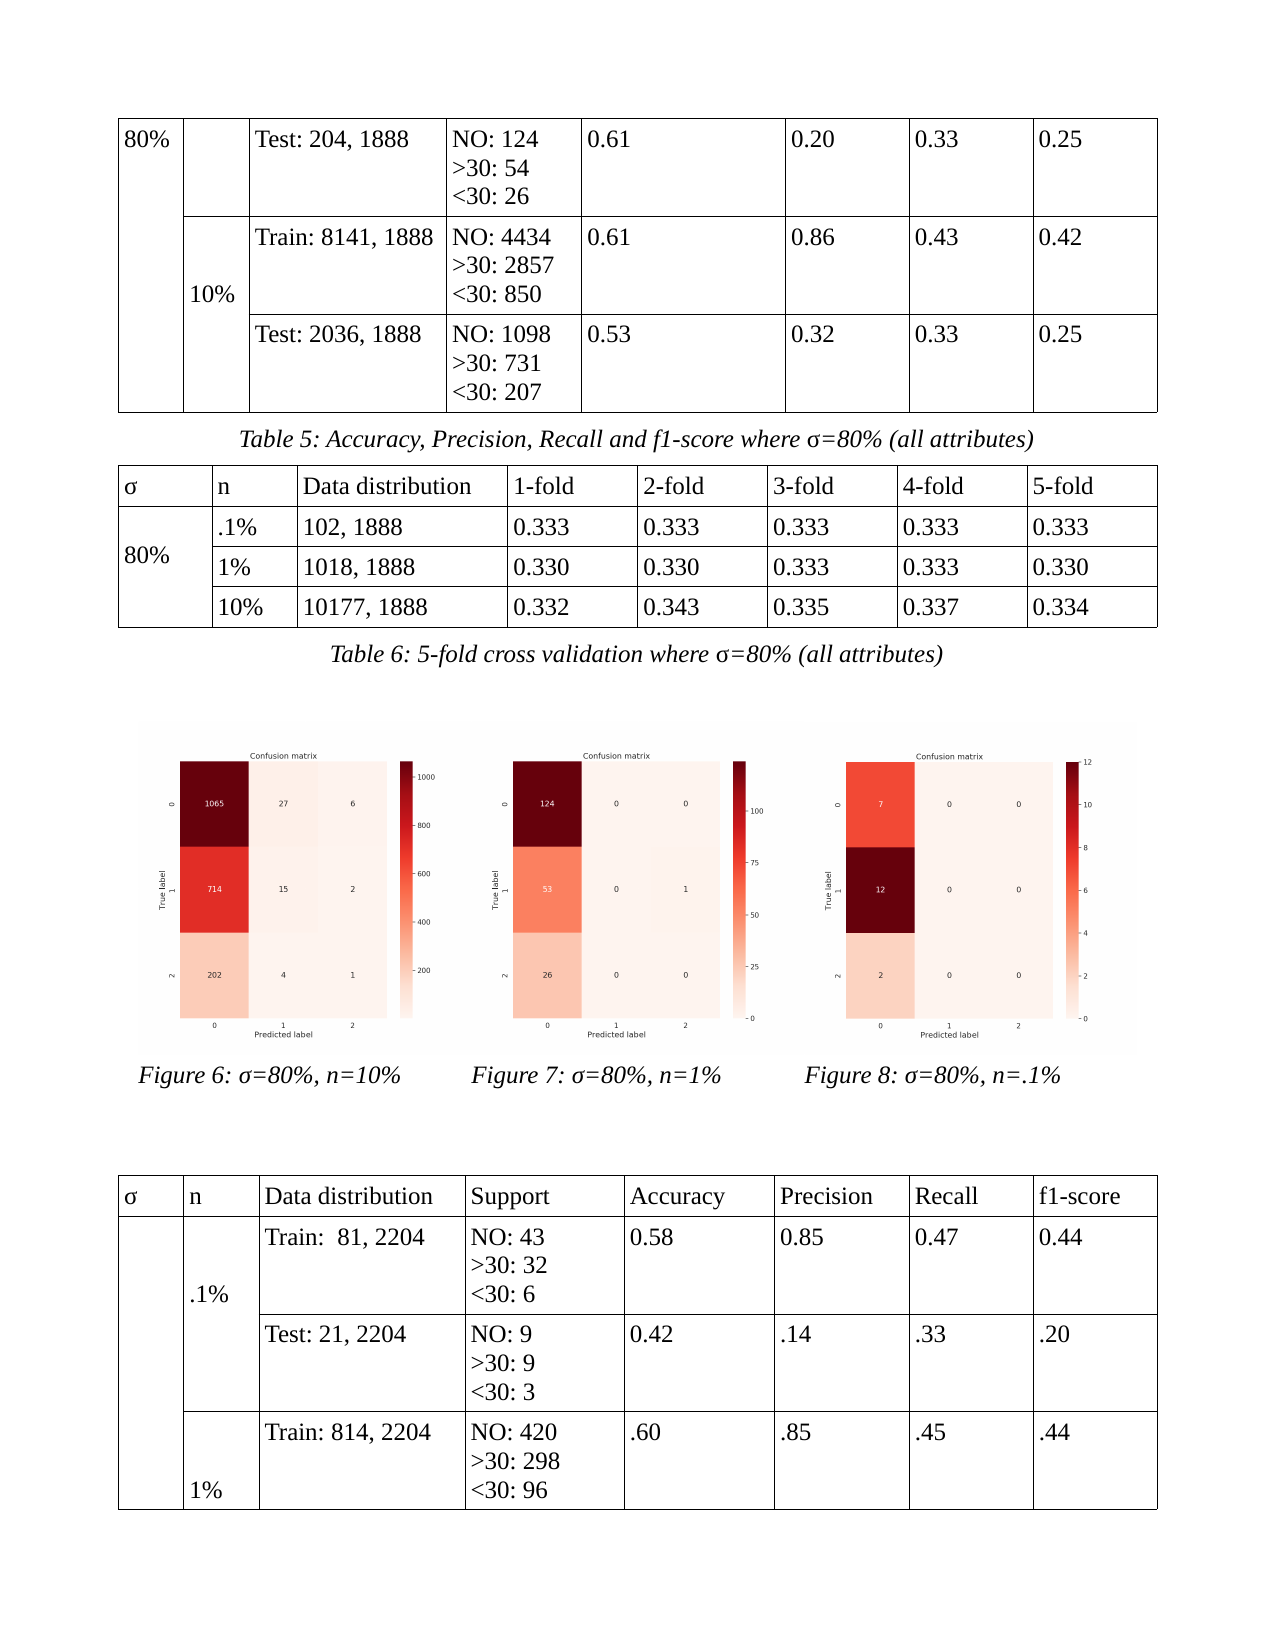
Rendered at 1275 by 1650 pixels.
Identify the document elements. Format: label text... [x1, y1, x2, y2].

text Figure 8: σ=80%, n=.1% [804, 1055, 1137, 1089]
table_header 5-fold [1028, 466, 1157, 506]
table_cell .85 [775, 1412, 909, 1509]
table_cell 80% [119, 507, 212, 627]
table_header Support [466, 1176, 624, 1216]
table_cell .33 [910, 1315, 1033, 1411]
table_cell 0.333 [768, 507, 897, 546]
table_cell 0.53 [582, 315, 785, 412]
table_cell 0.44 [1034, 1217, 1157, 1313]
table_cell 0.58 [625, 1217, 774, 1313]
table_cell 0.330 [638, 547, 767, 586]
table_cell [119, 1217, 183, 1509]
table_cell Train: 814, 2204 [260, 1412, 465, 1509]
table_cell 0.335 [768, 587, 897, 627]
table_cell .1% [184, 1217, 259, 1411]
table_cell Test: 2036, 1888 [250, 315, 446, 412]
table_header Data distribution [298, 466, 507, 506]
table_header 4-fold [898, 466, 1027, 506]
table_header 3-fold [768, 466, 897, 506]
table_header 2-fold [638, 466, 767, 506]
table_cell 0.47 [910, 1217, 1033, 1313]
text Figure 6: σ=80%, n=10% [138, 1055, 471, 1089]
table_header Precision [775, 1176, 909, 1216]
table_cell 0.334 [1028, 587, 1157, 627]
table_cell 0.25 [1034, 315, 1157, 412]
table_cell 1% [213, 547, 297, 586]
table_cell .60 [625, 1412, 774, 1509]
table_cell 0.333 [898, 547, 1027, 586]
table_header Accuracy [625, 1176, 774, 1216]
table_cell NO: 420 >30: 298 <30: 96 [466, 1412, 624, 1509]
table_cell 0.42 [625, 1315, 774, 1411]
table_header f1-score [1034, 1176, 1157, 1216]
text Figure 7: σ=80%, n=1% [471, 1055, 804, 1089]
table_cell Test: 204, 1888 [250, 119, 446, 216]
text Table 6: 5-fold cross validation where σ=80% (all attributes) [118, 639, 1157, 668]
table_cell NO: 1098 >30: 731 <30: 207 [447, 315, 581, 412]
table_header Recall [910, 1176, 1033, 1216]
table_cell Train: 81, 2204 [260, 1217, 465, 1313]
table_cell 0.42 [1034, 217, 1157, 314]
table_header σ [119, 1176, 183, 1216]
table_cell 1% [184, 1412, 259, 1509]
text Table 5: Accuracy, Precision, Recall and f1-score where σ=80% (all attributes) [118, 424, 1157, 453]
table_header n [184, 1176, 259, 1216]
table_cell 0.333 [508, 507, 637, 546]
table_header 1-fold [508, 466, 637, 506]
table_cell 0.332 [508, 587, 637, 627]
table_header n [213, 466, 297, 506]
table_cell 0.333 [898, 507, 1027, 546]
table_cell 0.343 [638, 587, 767, 627]
table_cell 0.61 [582, 217, 785, 314]
table_cell NO: 124 >30: 54 <30: 26 [447, 119, 581, 216]
table_cell 102, 1888 [298, 507, 507, 546]
table_cell Test: 21, 2204 [260, 1315, 465, 1411]
picture [138, 721, 1138, 1055]
table_cell 10% [184, 217, 249, 412]
table_cell .1% [213, 507, 297, 546]
table_cell 0.20 [786, 119, 909, 216]
table_cell 10% [213, 587, 297, 627]
table_cell Train: 8141, 1888 [250, 217, 446, 314]
table_cell .20 [1034, 1315, 1157, 1411]
table_cell 0.61 [582, 119, 785, 216]
table_cell 1018, 1888 [298, 547, 507, 586]
table_cell .44 [1034, 1412, 1157, 1509]
table_cell NO: 4434 >30: 2857 <30: 850 [447, 217, 581, 314]
table_cell 0.330 [508, 547, 637, 586]
table_cell 0.33 [910, 315, 1033, 412]
table_cell 0.337 [898, 587, 1027, 627]
table_cell NO: 43 >30: 32 <30: 6 [466, 1217, 624, 1313]
table_cell 0.333 [1028, 507, 1157, 546]
table_cell 0.333 [768, 547, 897, 586]
table_cell 0.330 [1028, 547, 1157, 586]
table_header Data distribution [260, 1176, 465, 1216]
table_cell 80% [119, 119, 183, 412]
table_cell NO: 9 >30: 9 <30: 3 [466, 1315, 624, 1411]
table_cell .14 [775, 1315, 909, 1411]
table_cell [184, 119, 249, 216]
table_cell 0.333 [638, 507, 767, 546]
table_cell 0.33 [910, 119, 1033, 216]
table_cell .45 [910, 1412, 1033, 1509]
table_cell 0.86 [786, 217, 909, 314]
table_cell 0.85 [775, 1217, 909, 1313]
table_cell 0.43 [910, 217, 1033, 314]
table_cell 10177, 1888 [298, 587, 507, 627]
table_cell 0.25 [1034, 119, 1157, 216]
table_cell 0.32 [786, 315, 909, 412]
table_header σ [119, 466, 212, 506]
